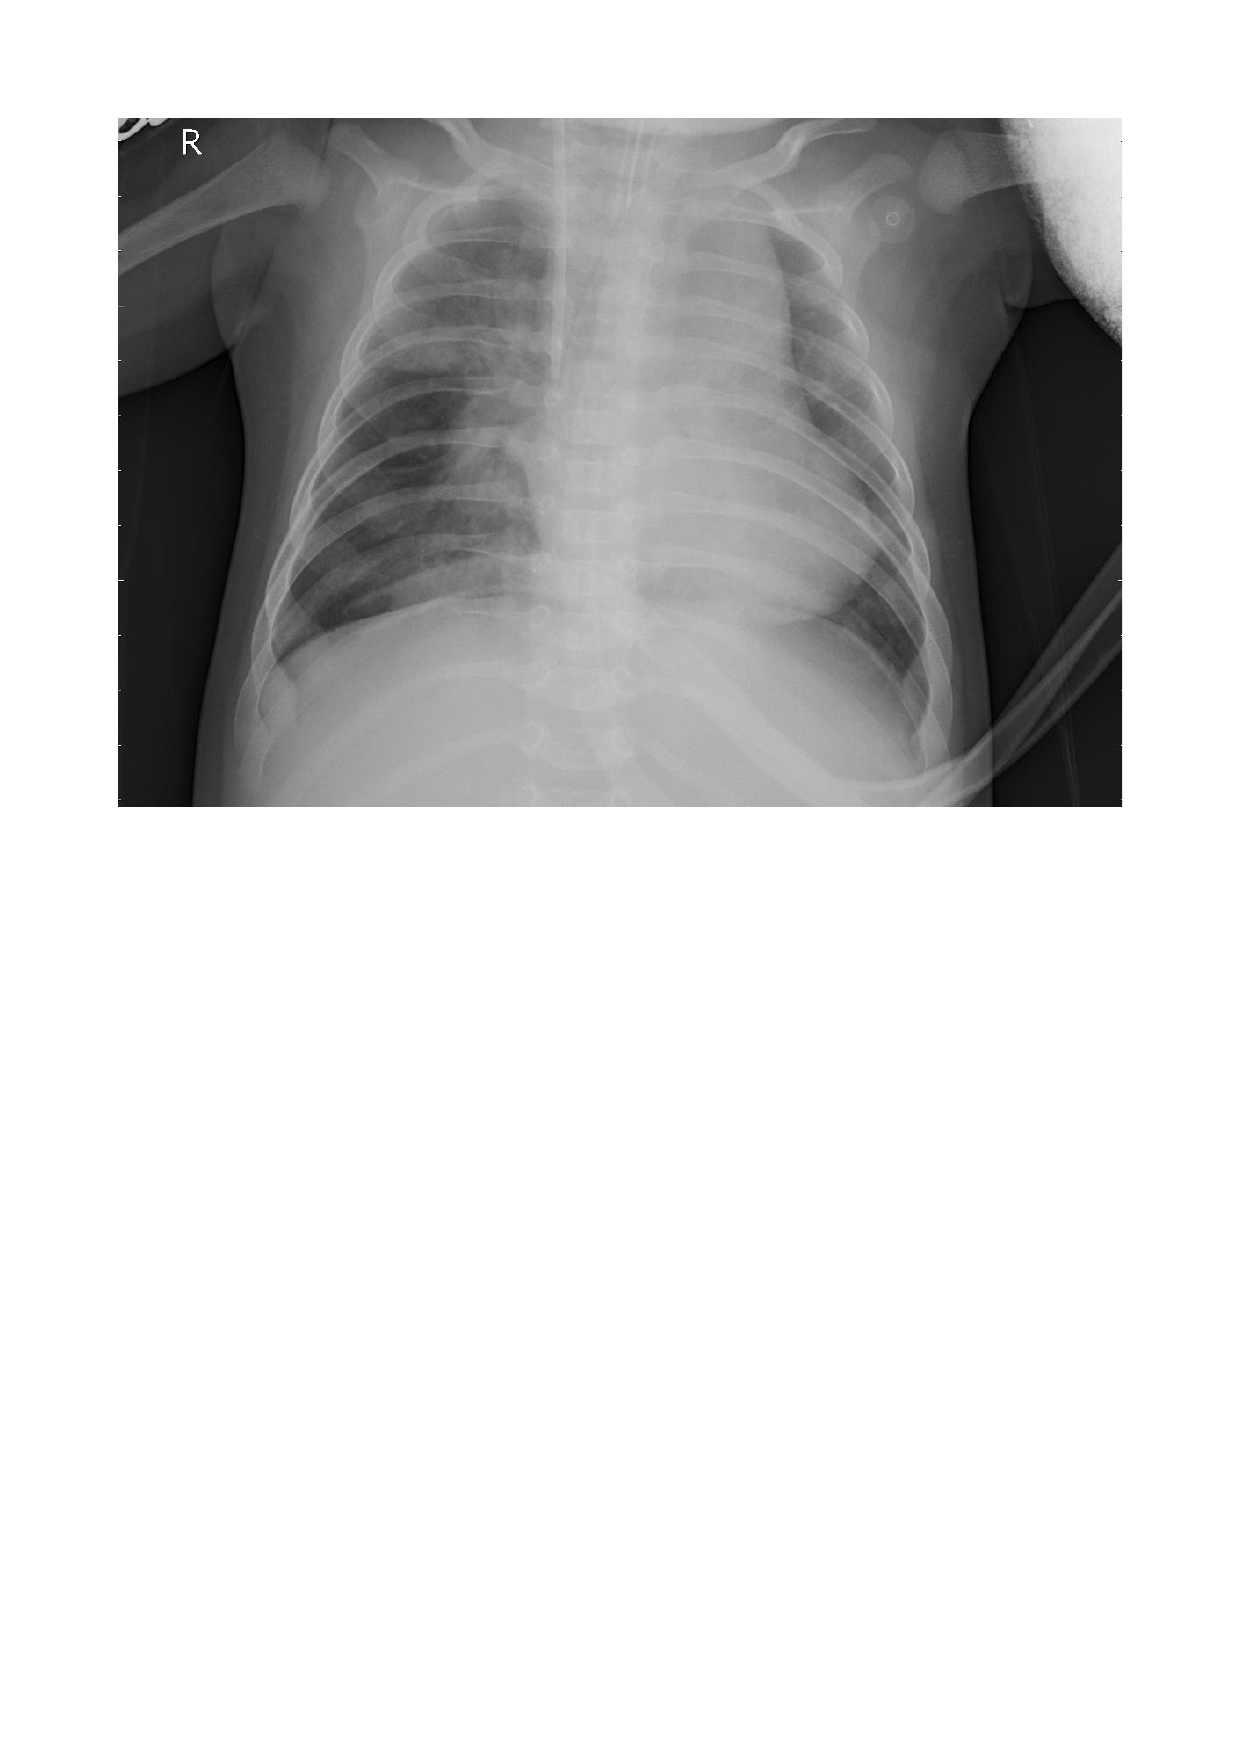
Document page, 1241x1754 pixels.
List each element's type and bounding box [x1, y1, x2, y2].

picture [118, 118, 1123, 807]
